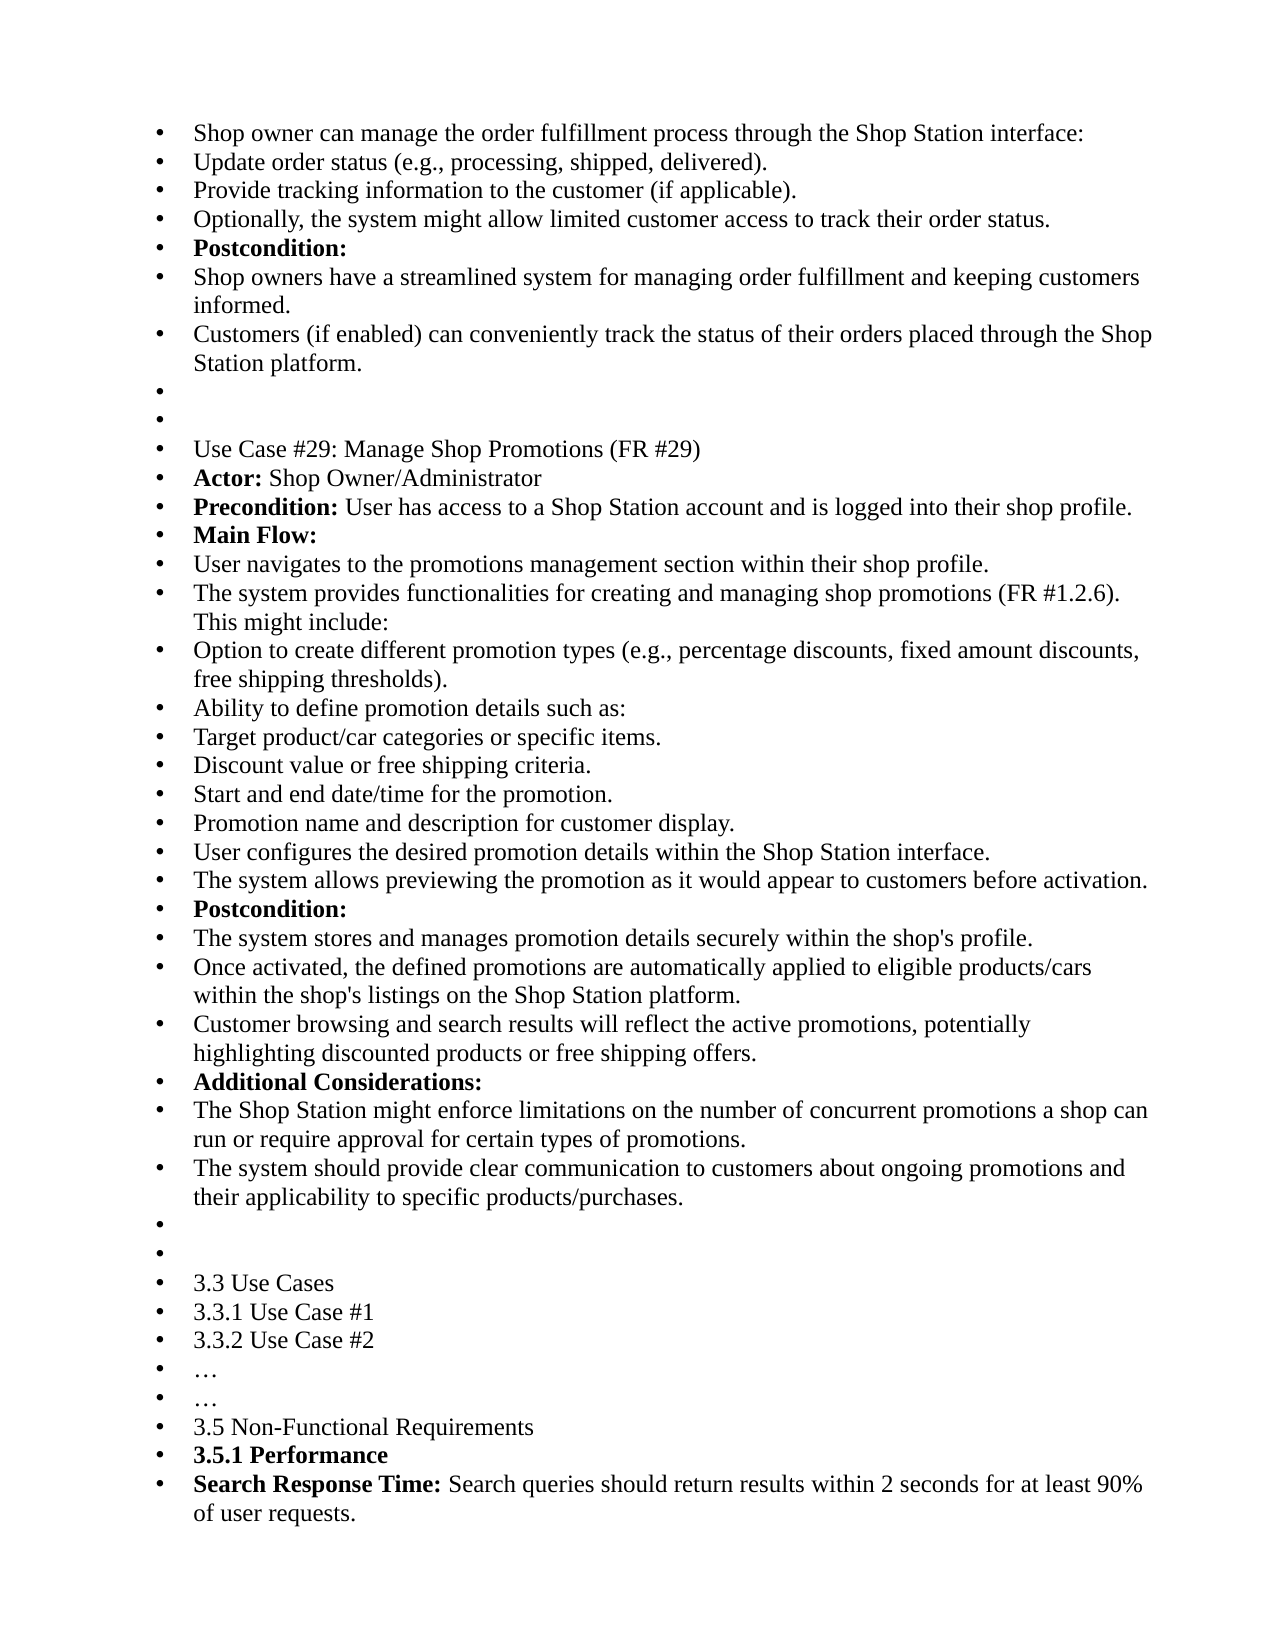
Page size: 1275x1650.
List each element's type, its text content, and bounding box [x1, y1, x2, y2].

list Search Response Time: Search queries should return results within 2 seconds for at least 90% of user requests. [156, 1469, 1157, 1527]
list Customers (if enabled) can conveniently track the status of their orders placed through the Shop Station platform. [156, 319, 1157, 377]
list Optionally, the system might allow limited customer access to track their order status. [156, 204, 1157, 233]
list The system should provide clear communication to customers about ongoing promotions and their applicability to specific products/purchases. [156, 1153, 1157, 1211]
list 3.5.1 Performance [156, 1441, 1157, 1469]
list Postcondition: [156, 233, 1157, 262]
list Target product/car categories or specific items. [156, 722, 1157, 751]
list 3.3.1 Use Case #1 [156, 1297, 1157, 1326]
list User navigates to the promotions management section within their shop profile. [156, 549, 1157, 578]
list Ability to define promotion details such as: [156, 693, 1157, 722]
list Shop owner can manage the order fulfillment process through the Shop Station interface: [156, 118, 1157, 147]
list Additional Considerations: [156, 1067, 1157, 1096]
list The Shop Station might enforce limitations on the number of concurrent promotions a shop can run or require approval for certain types of promotions. [156, 1096, 1157, 1153]
list 3.3 Use Cases [156, 1268, 1157, 1297]
list Option to create different promotion types (e.g., percentage discounts, fixed amount discounts, free shipping thresholds). [156, 636, 1157, 693]
list The system stores and manages promotion details securely within the shop's profile. [156, 923, 1157, 952]
list Discount value or free shipping criteria. [156, 751, 1157, 779]
list Postcondition: [156, 894, 1157, 923]
list Use Case #29: Manage Shop Promotions (FR #29) [156, 434, 1157, 463]
list Provide tracking information to the customer (if applicable). [156, 176, 1157, 204]
list Customer browsing and search results will reflect the active promotions, potentially highlighting discounted products or free shipping offers. [156, 1009, 1157, 1067]
list … [156, 1354, 1157, 1383]
list Shop owners have a streamlined system for managing order fulfillment and keeping customers informed. [156, 262, 1157, 319]
list Update order status (e.g., processing, shipped, delivered). [156, 147, 1157, 176]
list 3.5 Non-Functional Requirements [156, 1412, 1157, 1441]
list … [156, 1383, 1157, 1412]
list Main Flow: [156, 521, 1157, 549]
list Start and end date/time for the promotion. [156, 779, 1157, 808]
list Precondition: User has access to a Shop Station account and is logged into their shop profile. [156, 492, 1157, 521]
list Promotion name and description for customer display. [156, 808, 1157, 837]
list Actor: Shop Owner/Administrator [156, 463, 1157, 492]
list Once activated, the defined promotions are automatically applied to eligible products/cars within the shop's listings on the Shop Station platform. [156, 952, 1157, 1009]
list The system allows previewing the promotion as it would appear to customers before activation. [156, 866, 1157, 894]
list The system provides functionalities for creating and managing shop promotions (FR #1.2.6). This might include: [156, 578, 1157, 636]
list User configures the desired promotion details within the Shop Station interface. [156, 837, 1157, 866]
list 3.3.2 Use Case #2 [156, 1326, 1157, 1354]
